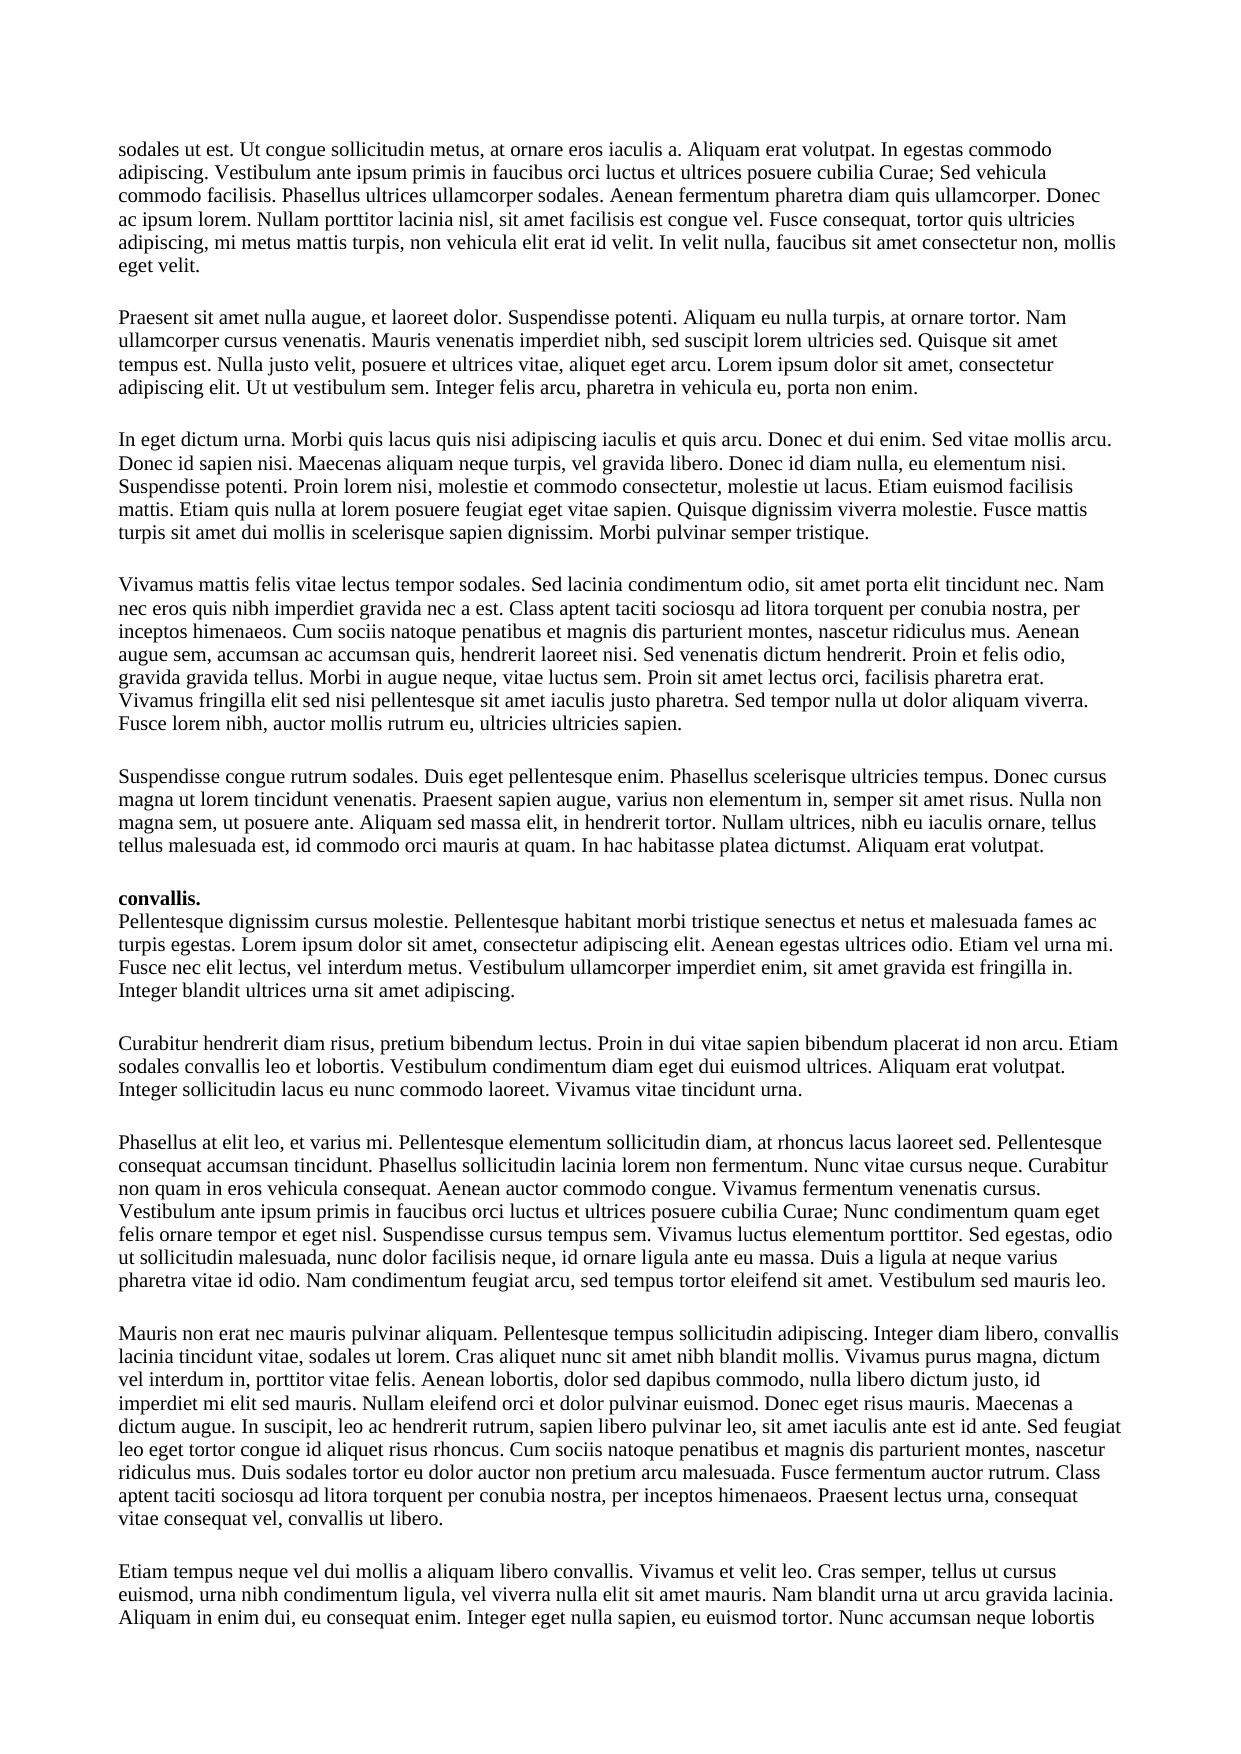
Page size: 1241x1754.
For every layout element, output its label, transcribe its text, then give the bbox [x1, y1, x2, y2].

text convallis. [118, 887, 1122, 910]
text Pellentesque dignissim cursus molestie. Pellentesque habitant morbi tristique senectus et netus et malesuada fames ac turpis egestas. Lorem ipsum dolor sit amet, consectetur adipiscing elit. Aenean egestas ultrices odio. Etiam vel urna mi. Fusce nec elit lectus, vel interdum metus. Vestibulum ullamcorper imperdiet enim, sit amet gravida est fringilla in. Integer blandit ultrices urna sit amet adipiscing. [118, 910, 1122, 1002]
text Suspendisse congue rutrum sodales. Duis eget pellentesque enim. Phasellus scelerisque ultricies tempus. Donec cursus magna ut lorem tincidunt venenatis. Praesent sapien augue, varius non elementum in, semper sit amet risus. Nulla non magna sem, ut posuere ante. Aliquam sed massa elit, in hendrerit tortor. Nullam ultrices, nibh eu iaculis ornare, tellus tellus malesuada est, id commodo orci mauris at quam. In hac habitasse platea dictumst. Aliquam erat volutpat. [118, 765, 1122, 857]
text Curabitur hendrerit diam risus, pretium bibendum lectus. Proin in dui vitae sapien bibendum placerat id non arcu. Etiam sodales convallis leo et lobortis. Vestibulum condimentum diam eget dui euismod ultrices. Aliquam erat volutpat. Integer sollicitudin lacus eu nunc commodo laoreet. Vivamus vitae tincidunt urna. [118, 1032, 1122, 1101]
text Mauris non erat nec mauris pulvinar aliquam. Pellentesque tempus sollicitudin adipiscing. Integer diam libero, convallis lacinia tincidunt vitae, sodales ut lorem. Cras aliquet nunc sit amet nibh blandit mollis. Vivamus purus magna, dictum vel interdum in, porttitor vitae felis. Aenean lobortis, dolor sed dapibus commodo, nulla libero dictum justo, id imperdiet mi elit sed mauris. Nullam eleifend orci et dolor pulvinar euismod. Donec eget risus mauris. Maecenas a dictum augue. In suscipit, leo ac hendrerit rutrum, sapien libero pulvinar leo, sit amet iaculis ante est id ante. Sed feugiat leo eget tortor congue id aliquet risus rhoncus. Cum sociis natoque penatibus et magnis dis parturient montes, nascetur ridiculus mus. Duis sodales tortor eu dolor auctor non pretium arcu malesuada. Fusce fermentum auctor rutrum. Class aptent taciti sociosqu ad litora torquent per conubia nostra, per inceptos himenaeos. Praesent lectus urna, consequat vitae consequat vel, convallis ut libero. [118, 1322, 1122, 1530]
text sodales ut est. Ut congue sollicitudin metus, at ornare eros iaculis a. Aliquam erat volutpat. In egestas commodo adipiscing. Vestibulum ante ipsum primis in faucibus orci luctus et ultrices posuere cubilia Curae; Sed vehicula commodo facilisis. Phasellus ultrices ullamcorper sodales. Aenean fermentum pharetra diam quis ullamcorper. Donec ac ipsum lorem. Nullam porttitor lacinia nisl, sit amet facilisis est congue vel. Fusce consequat, tortor quis ultricies adipiscing, mi metus mattis turpis, non vehicula elit erat id velit. In velit nulla, faucibus sit amet consectetur non, mollis eget velit. [118, 138, 1122, 277]
text Phasellus at elit leo, et varius mi. Pellentesque elementum sollicitudin diam, at rhoncus lacus laoreet sed. Pellentesque consequat accumsan tincidunt. Phasellus sollicitudin lacinia lorem non fermentum. Nunc vitae cursus neque. Curabitur non quam in eros vehicula consequat. Aenean auctor commodo congue. Vivamus fermentum venenatis cursus. Vestibulum ante ipsum primis in faucibus orci luctus et ultrices posuere cubilia Curae; Nunc condimentum quam eget felis ornare tempor et eget nisl. Suspendisse cursus tempus sem. Vivamus luctus elementum porttitor. Sed egestas, odio ut sollicitudin malesuada, nunc dolor facilisis neque, id ornare ligula ante eu massa. Duis a ligula at neque varius pharetra vitae id odio. Nam condimentum feugiat arcu, sed tempus tortor eleifend sit amet. Vestibulum sed mauris leo. [118, 1131, 1122, 1292]
text Praesent sit amet nulla augue, et laoreet dolor. Suspendisse potenti. Aliquam eu nulla turpis, at ornare tortor. Nam ullamcorper cursus venenatis. Mauris venenatis imperdiet nibh, sed suscipit lorem ultricies sed. Quisque sit amet tempus est. Nulla justo velit, posuere et ultrices vitae, aliquet eget arcu. Lorem ipsum dolor sit amet, consectetur adipiscing elit. Ut ut vestibulum sem. Integer felis arcu, pharetra in vehicula eu, porta non enim. [118, 306, 1122, 399]
text Etiam tempus neque vel dui mollis a aliquam libero convallis. Vivamus et velit leo. Cras semper, tellus ut cursus euismod, urna nibh condimentum ligula, vel viverra nulla elit sit amet mauris. Nam blandit urna ut arcu gravida lacinia. Aliquam in enim dui, eu consequat enim. Integer eget nulla sapien, eu euismod tortor. Nunc accumsan neque lobortis [118, 1559, 1122, 1629]
text In eget dictum urna. Morbi quis lacus quis nisi adipiscing iaculis et quis arcu. Donec et dui enim. Sed vitae mollis arcu. Donec id sapien nisi. Maecenas aliquam neque turpis, vel gravida libero. Donec id diam nulla, eu elementum nisi. Suspendisse potenti. Proin lorem nisi, molestie et commodo consectetur, molestie ut lacus. Etiam euismod facilisis mattis. Etiam quis nulla at lorem posuere feugiat eget vitae sapien. Quisque dignissim viverra molestie. Fusce mattis turpis sit amet dui mollis in scelerisque sapien dignissim. Morbi pulvinar semper tristique. [118, 428, 1122, 544]
text Vivamus mattis felis vitae lectus tempor sodales. Sed lacinia condimentum odio, sit amet porta elit tincidunt nec. Nam nec eros quis nibh imperdiet gravida nec a est. Class aptent taciti sociosqu ad litora torquent per conubia nostra, per inceptos himenaeos. Cum sociis natoque penatibus et magnis dis parturient montes, nascetur ridiculus mus. Aenean augue sem, accumsan ac accumsan quis, hendrerit laoreet nisi. Sed venenatis dictum hendrerit. Proin et felis odio, gravida gravida tellus. Morbi in augue neque, vitae luctus sem. Proin sit amet lectus orci, facilisis pharetra erat. Vivamus fringilla elit sed nisi pellentesque sit amet iaculis justo pharetra. Sed tempor nulla ut dolor aliquam viverra. Fusce lorem nibh, auctor mollis rutrum eu, ultricies ultricies sapien. [118, 573, 1122, 735]
